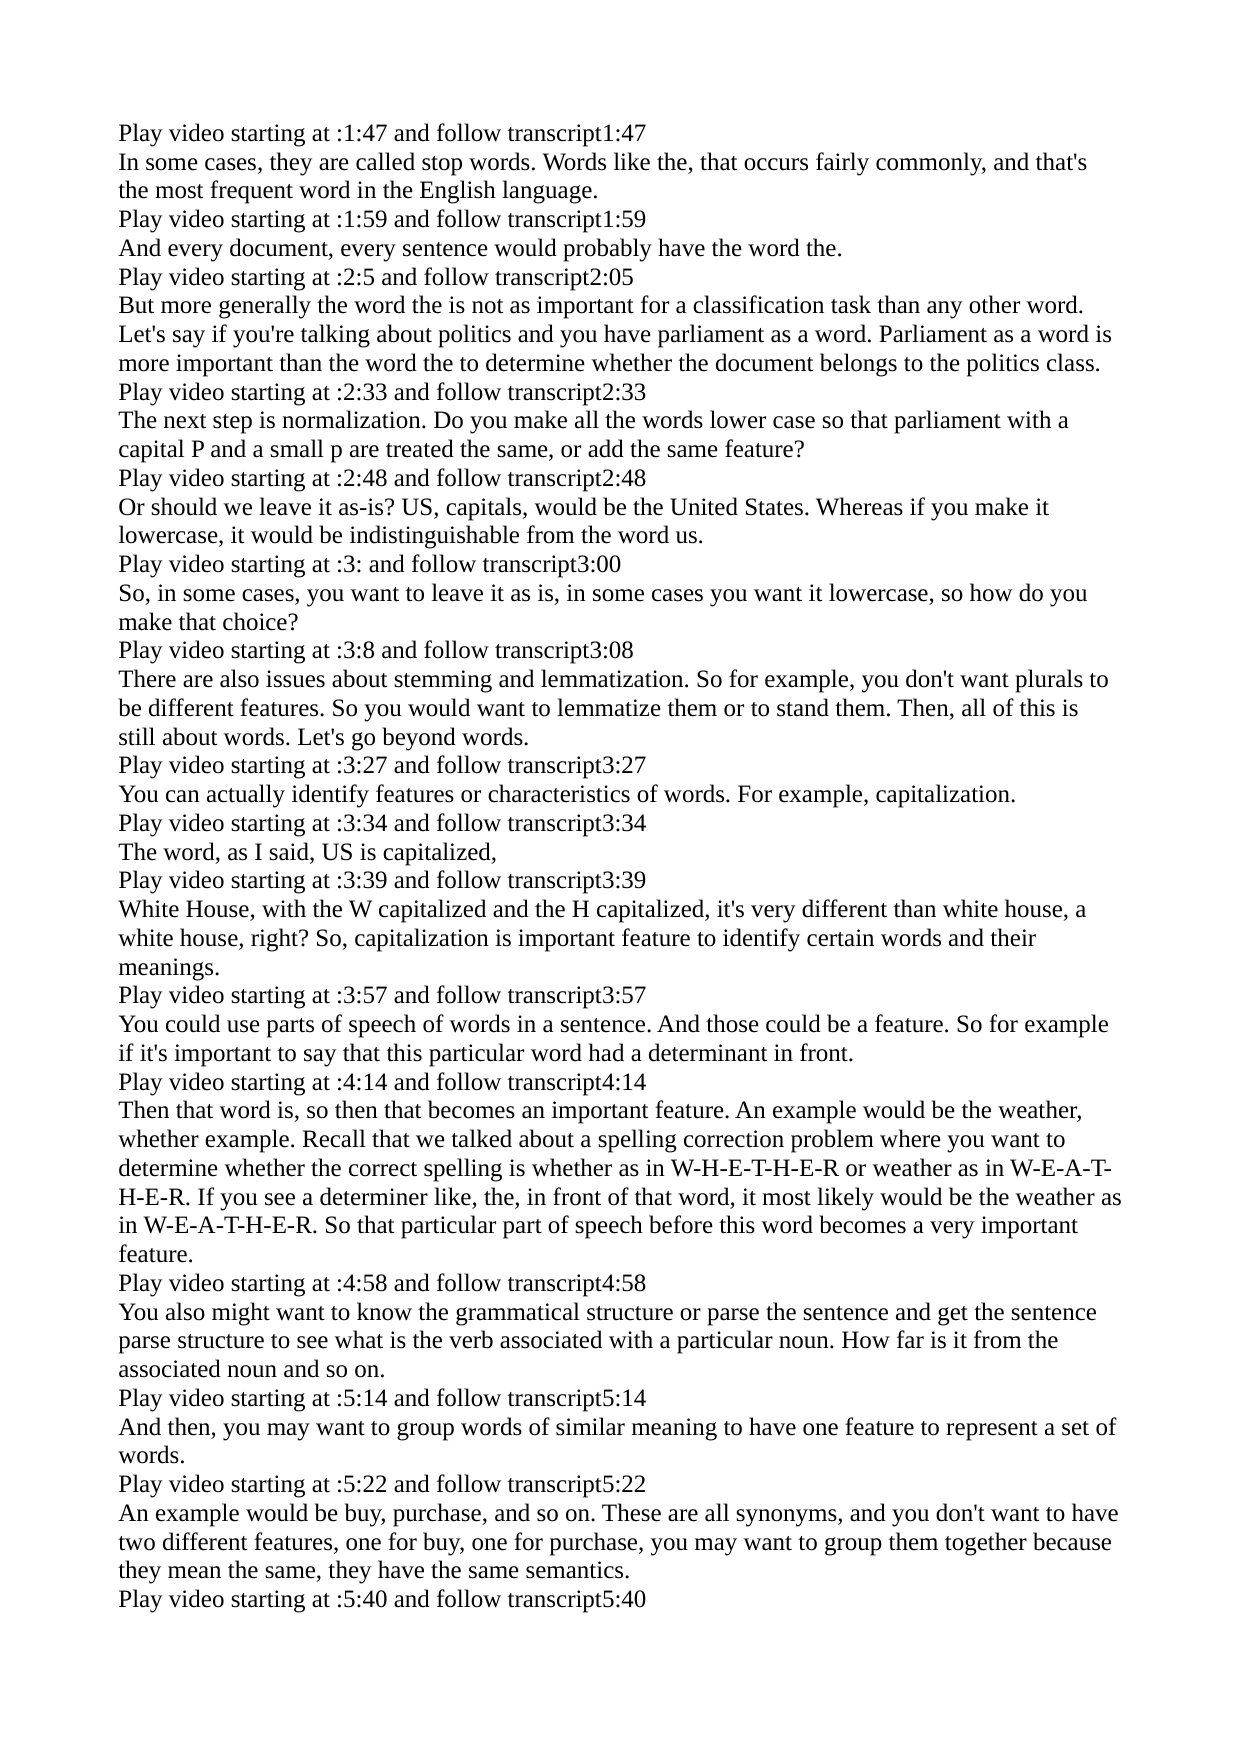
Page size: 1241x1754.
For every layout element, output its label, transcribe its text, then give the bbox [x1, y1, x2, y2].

text Play video starting at :5:14 and follow transcript5:14 [118, 1383, 1122, 1412]
text Play video starting at :4:14 and follow transcript4:14 [118, 1067, 1122, 1096]
text You also might want to know the grammatical structure or parse the sentence and get the sentence parse structure to see what is the verb associated with a particular noun. How far is it from the associated noun and so on. [118, 1297, 1122, 1383]
text Then that word is, so then that becomes an important feature. An example would be the weather, whether example. Recall that we talked about a spelling correction problem where you want to determine whether the correct spelling is whether as in W-H-E-T-H-E-R or weather as in W-E-A-T-H-E-R. If you see a determiner like, the, in front of that word, it most likely would be the weather as in W-E-A-T-H-E-R. So that particular part of speech before this word becomes a very important feature. [118, 1096, 1122, 1268]
text Play video starting at :1:59 and follow transcript1:59 [118, 204, 1122, 233]
text Play video starting at :2:33 and follow transcript2:33 [118, 377, 1122, 406]
text Play video starting at :3:39 and follow transcript3:39 [118, 866, 1122, 894]
text Play video starting at :5:22 and follow transcript5:22 [118, 1469, 1122, 1498]
text And every document, every sentence would probably have the word the. [118, 233, 1122, 262]
text Play video starting at :3:27 and follow transcript3:27 [118, 751, 1122, 779]
text Play video starting at :2:5 and follow transcript2:05 [118, 262, 1122, 291]
text Play video starting at :3:57 and follow transcript3:57 [118, 981, 1122, 1009]
text The word, as I said, US is capitalized, [118, 837, 1122, 866]
text So, in some cases, you want to leave it as is, in some cases you want it lowercase, so how do you make that choice? [118, 578, 1122, 636]
text Play video starting at :2:48 and follow transcript2:48 [118, 463, 1122, 492]
text Play video starting at :5:40 and follow transcript5:40 [118, 1584, 1122, 1613]
text Play video starting at :1:47 and follow transcript1:47 [118, 118, 1122, 147]
text Play video starting at :4:58 and follow transcript4:58 [118, 1268, 1122, 1297]
text You can actually identify features or characteristics of words. For example, capitalization. [118, 779, 1122, 808]
text Play video starting at :3:8 and follow transcript3:08 [118, 636, 1122, 664]
text And then, you may want to group words of similar meaning to have one feature to represent a set of words. [118, 1412, 1122, 1469]
text Play video starting at :3:34 and follow transcript3:34 [118, 808, 1122, 837]
text The next step is normalization. Do you make all the words lower case so that parliament with a capital P and a small p are treated the same, or add the same feature? [118, 406, 1122, 463]
text In some cases, they are called stop words. Words like the, that occurs fairly commonly, and that's the most frequent word in the English language. [118, 147, 1122, 204]
text You could use parts of speech of words in a sentence. And those could be a feature. So for example if it's important to say that this particular word had a determinant in front. [118, 1009, 1122, 1067]
text An example would be buy, purchase, and so on. These are all synonyms, and you don't want to have two different features, one for buy, one for purchase, you may want to group them together because they mean the same, they have the same semantics. [118, 1498, 1122, 1584]
text But more generally the word the is not as important for a classification task than any other word. Let's say if you're talking about politics and you have parliament as a word. Parliament as a word is more important than the word the to determine whether the document belongs to the politics class. [118, 291, 1122, 377]
text White House, with the W capitalized and the H capitalized, it's very different than white house, a white house, right? So, capitalization is important feature to identify certain words and their meanings. [118, 894, 1122, 981]
text Play video starting at :3: and follow transcript3:00 [118, 549, 1122, 578]
text Or should we leave it as-is? US, capitals, would be the United States. Whereas if you make it lowercase, it would be indistinguishable from the word us. [118, 492, 1122, 549]
text There are also issues about stemming and lemmatization. So for example, you don't want plurals to be different features. So you would want to lemmatize them or to stand them. Then, all of this is still about words. Let's go beyond words. [118, 664, 1122, 751]
